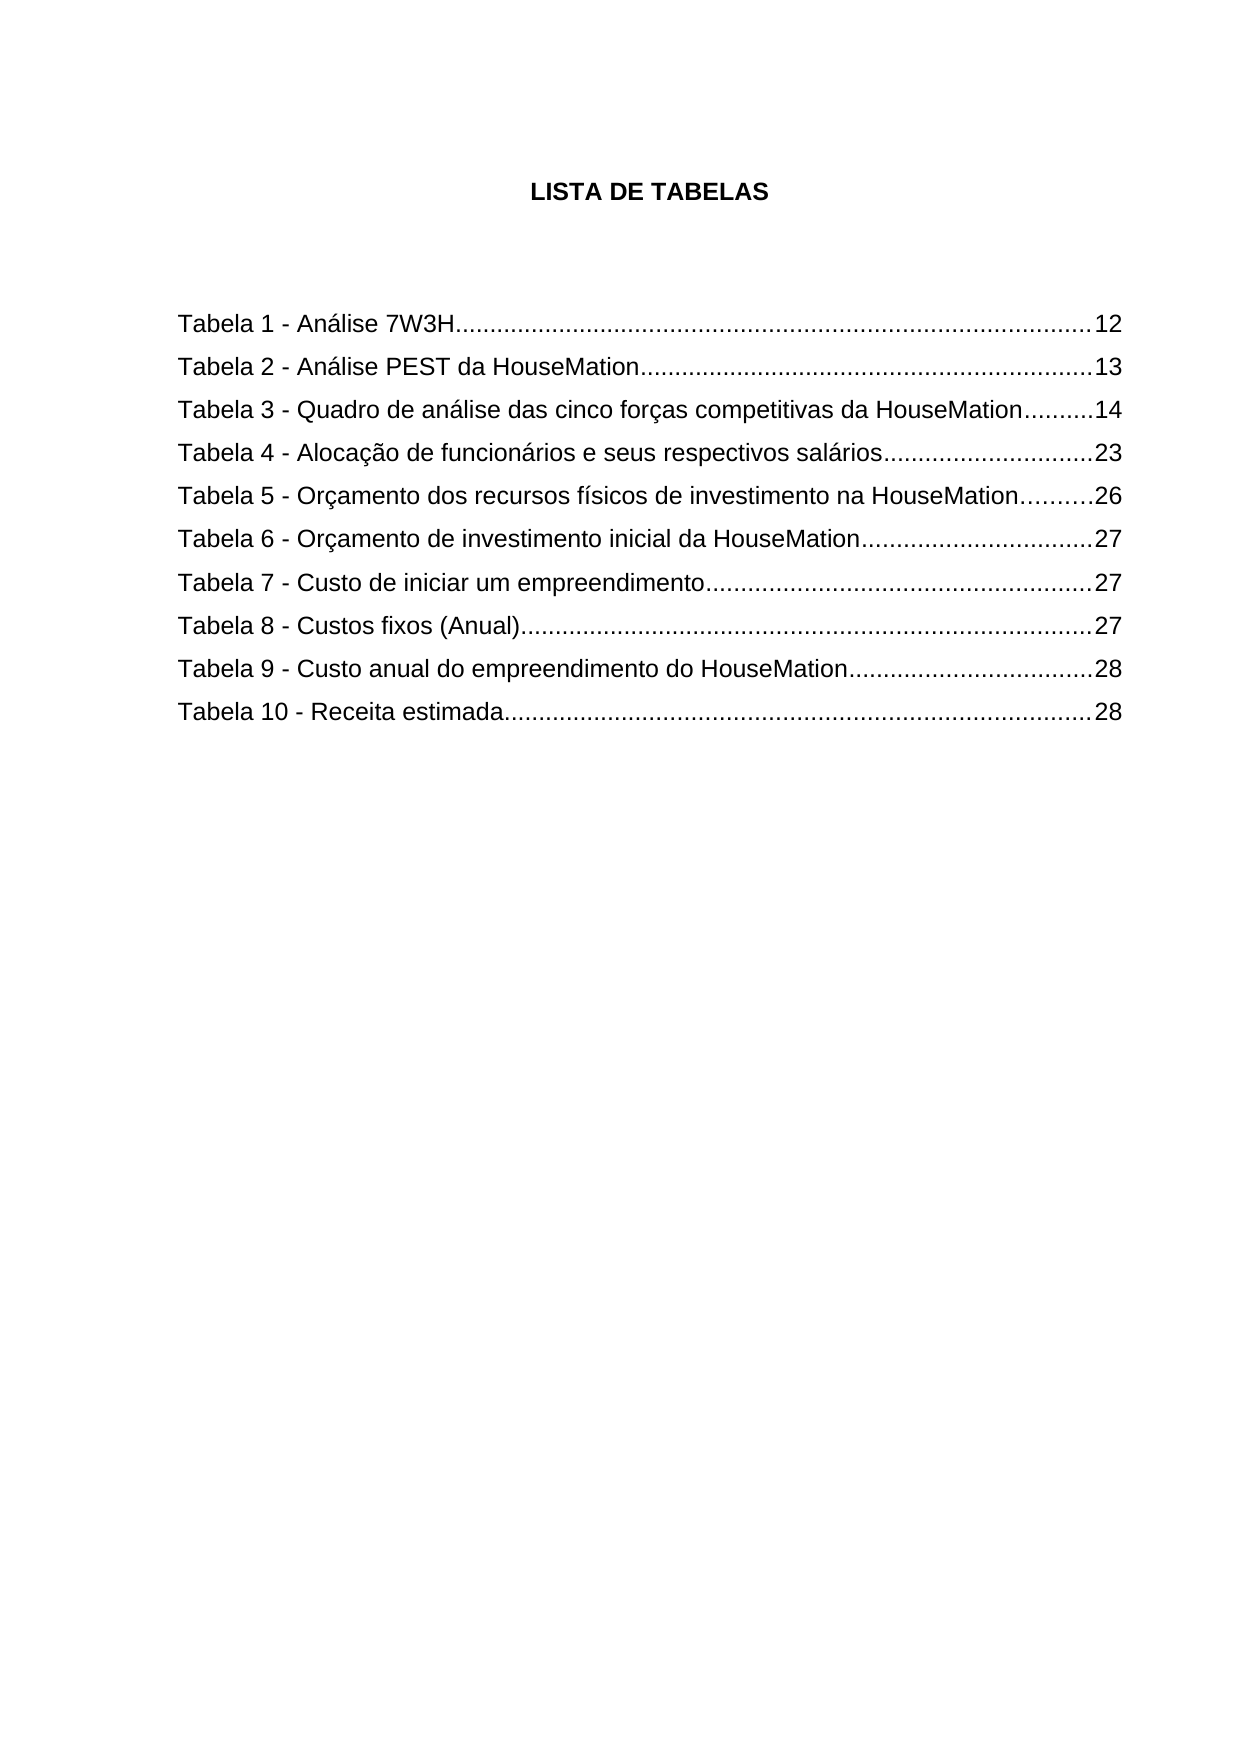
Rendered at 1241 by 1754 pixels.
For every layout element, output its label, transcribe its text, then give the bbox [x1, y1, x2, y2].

text Tabela 7 - Custo de iniciar um empreendimento 27 [177, 568, 1122, 596]
text Tabela 3 - Quadro de análise das cinco forças competitivas da HouseMation 14 [177, 395, 1122, 424]
text Tabela 10 - Receita estimada 28 [177, 697, 1122, 726]
subtitle LISTA DE TABELAS [177, 177, 1122, 206]
text Tabela 4 - Alocação de funcionários e seus respectivos salários 23 [177, 438, 1122, 467]
text Tabela 9 - Custo anual do empreendimento do HouseMation 28 [177, 654, 1122, 683]
text Tabela 6 - Orçamento de investimento inicial da HouseMation 27 [177, 524, 1122, 553]
text Tabela 5 - Orçamento dos recursos físicos de investimento na HouseMation 26 [177, 481, 1122, 510]
text Tabela 1 - Análise 7W3H 12 [177, 309, 1122, 338]
text Tabela 2 - Análise PEST da HouseMation 13 [177, 352, 1122, 381]
text Tabela 8 - Custos fixos (Anual) 27 [177, 611, 1122, 639]
